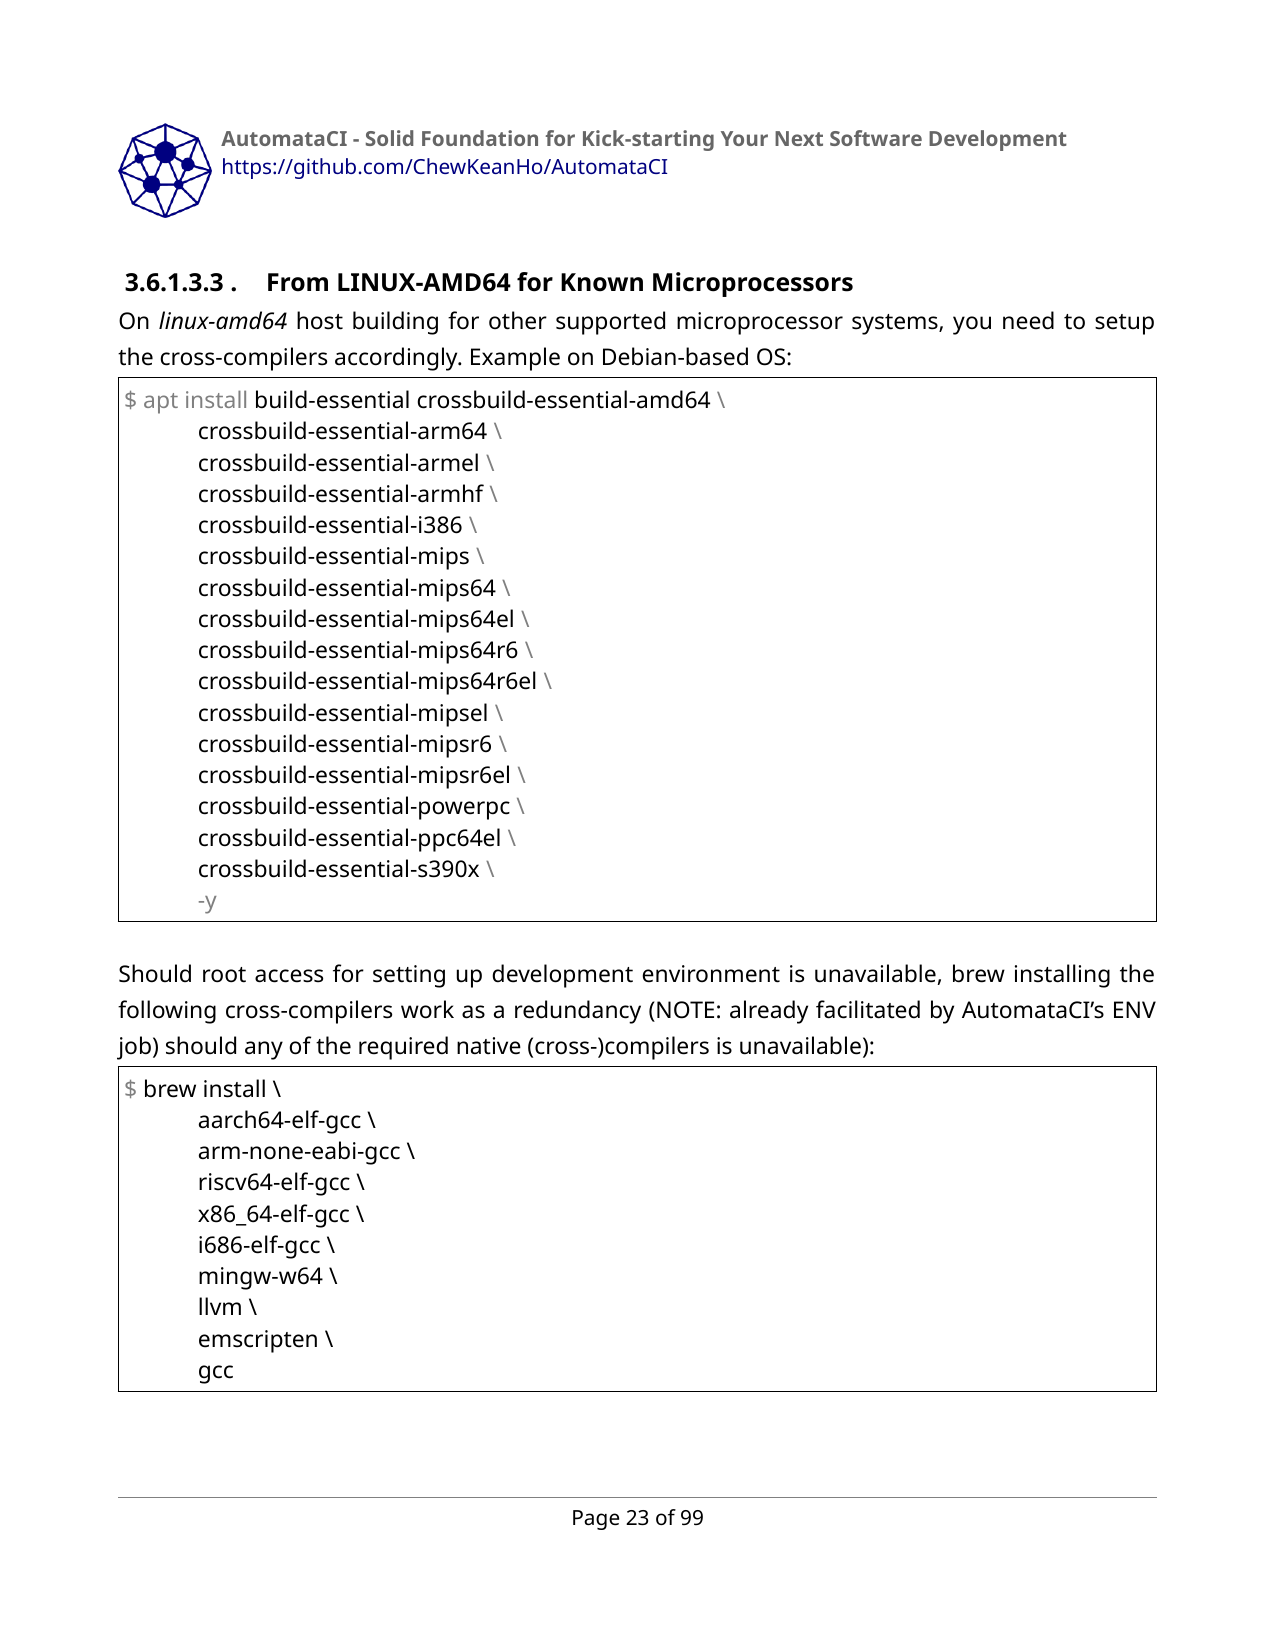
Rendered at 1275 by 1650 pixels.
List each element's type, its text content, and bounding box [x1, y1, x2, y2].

subtitle From LINUX-AMD64 for Known Microprocessors [118, 265, 1157, 299]
picture [118, 123, 212, 218]
text On linux-amd64 host building for other supported microprocessor systems, you need to setup the cross-compilers accordingly. Example on Debian-based OS: [118, 305, 1157, 372]
text Should root access for setting up development environment is unavailable, brew installing the following cross-compilers work as a redundancy (NOTE: already facilitated by AutomataCI’s ENV job) should any of the required native (cross-)compilers is unavailable): [118, 958, 1157, 1061]
table_header $ brew install \ aarch64-elf-gcc \ arm-none-eabi-gcc \ riscv64-elf-gcc \ x86_64-elf-gcc \ i686-elf-gcc \ mingw-w64 \ llvm \ emscripten \ gcc [119, 1067, 1156, 1391]
table_header $ apt install build-essential crossbuild-essential-amd64 \ crossbuild-essential-arm64 \ crossbuild-essential-armel \ crossbuild-essential-armhf \ crossbuild-essential-i386 \ crossbuild-essential-mips \ crossbuild-essential-mips64 \ crossbuild-essential-mips64el \ crossbuild-essential-mips64r6 \ crossbuild-essential-mips64r6el \ crossbuild-essential-mipsel \ crossbuild-essential-mipsr6 \ crossbuild-essential-mipsr6el \ crossbuild-essential-powerpc \ crossbuild-essential-ppc64el \ crossbuild-essential-s390x \ -y [119, 378, 1156, 921]
